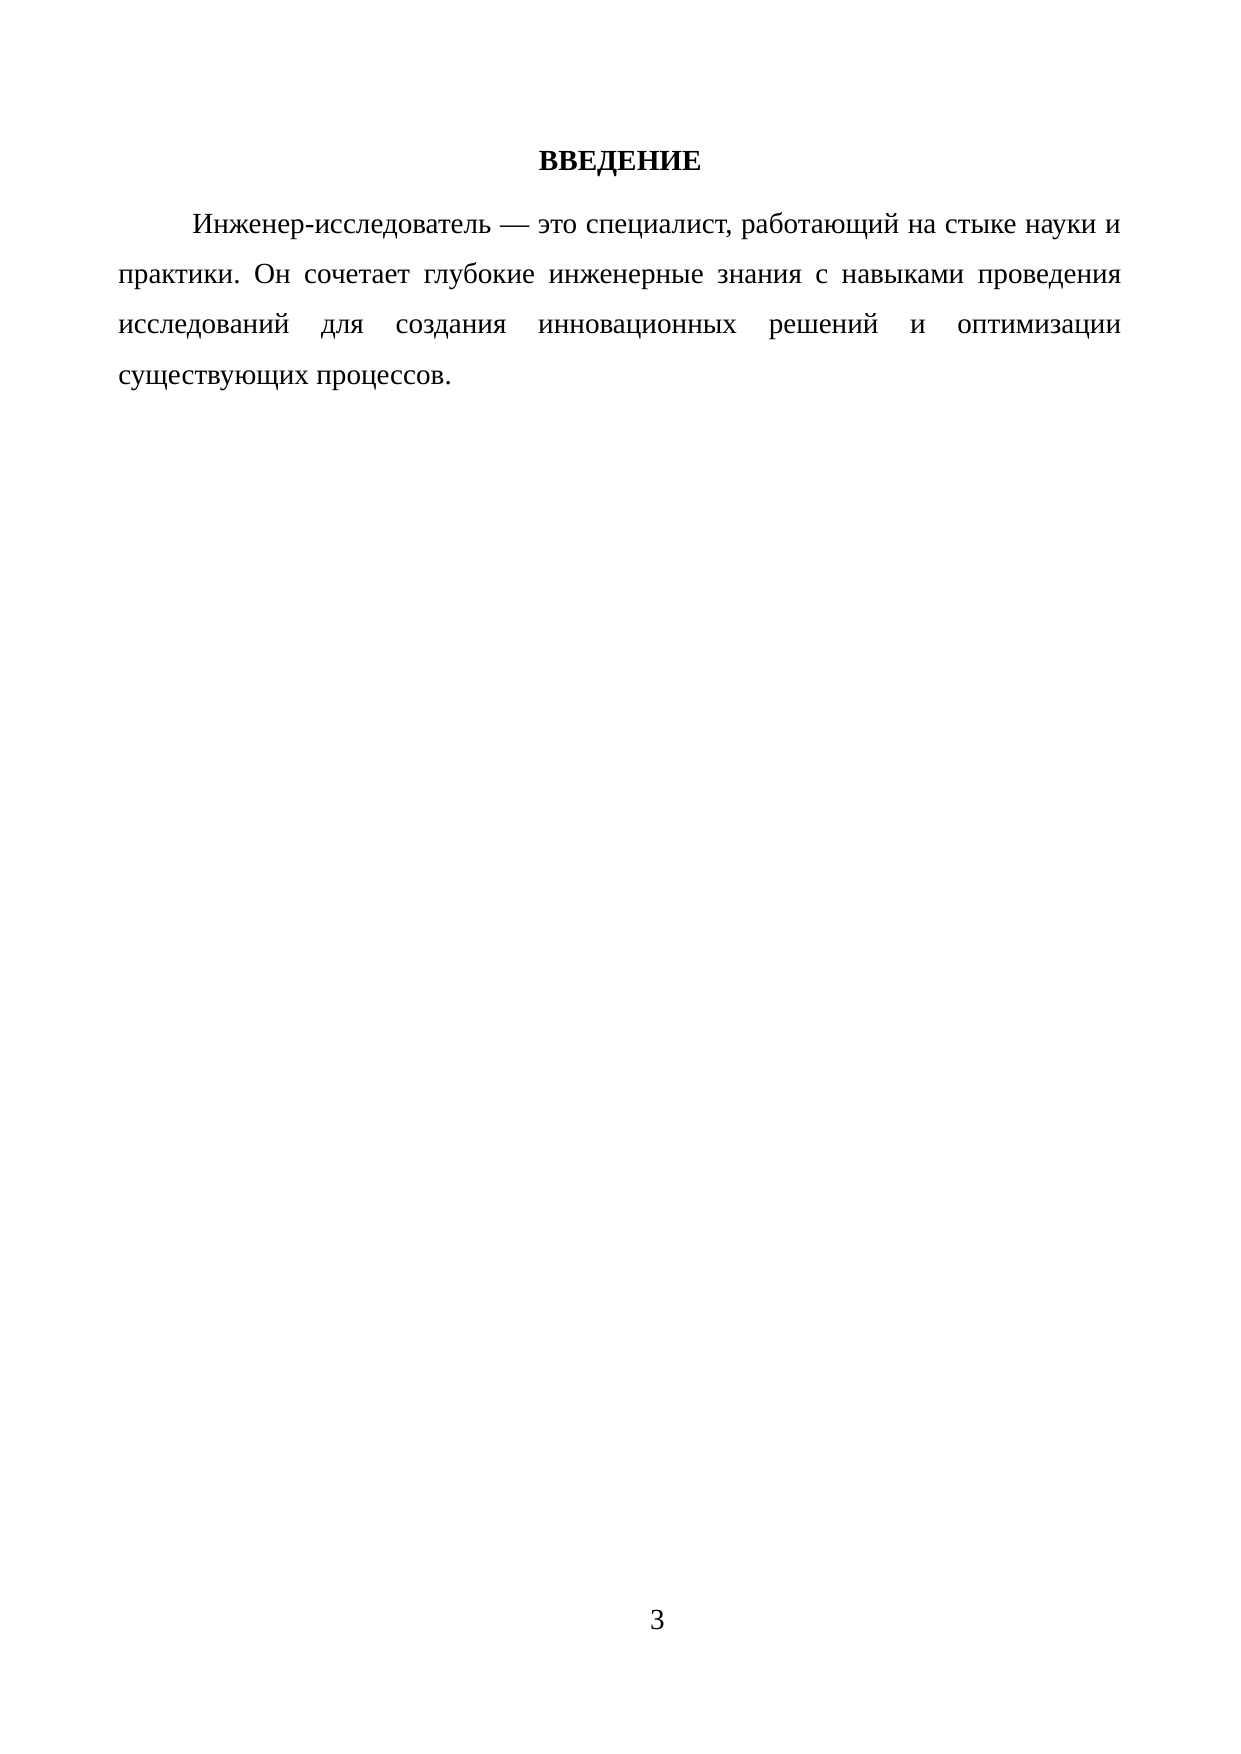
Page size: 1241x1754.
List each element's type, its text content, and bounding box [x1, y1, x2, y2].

text Инженер-исследователь — это специалист, работающий на стыке науки и практики. Он сочетает глубокие инженерные знания с навыками проведения исследований для создания инновационных решений и оптимизации существующих процессов.­ [118, 206, 1122, 390]
subtitle ВВЕДЕНИЕ [118, 143, 1122, 177]
